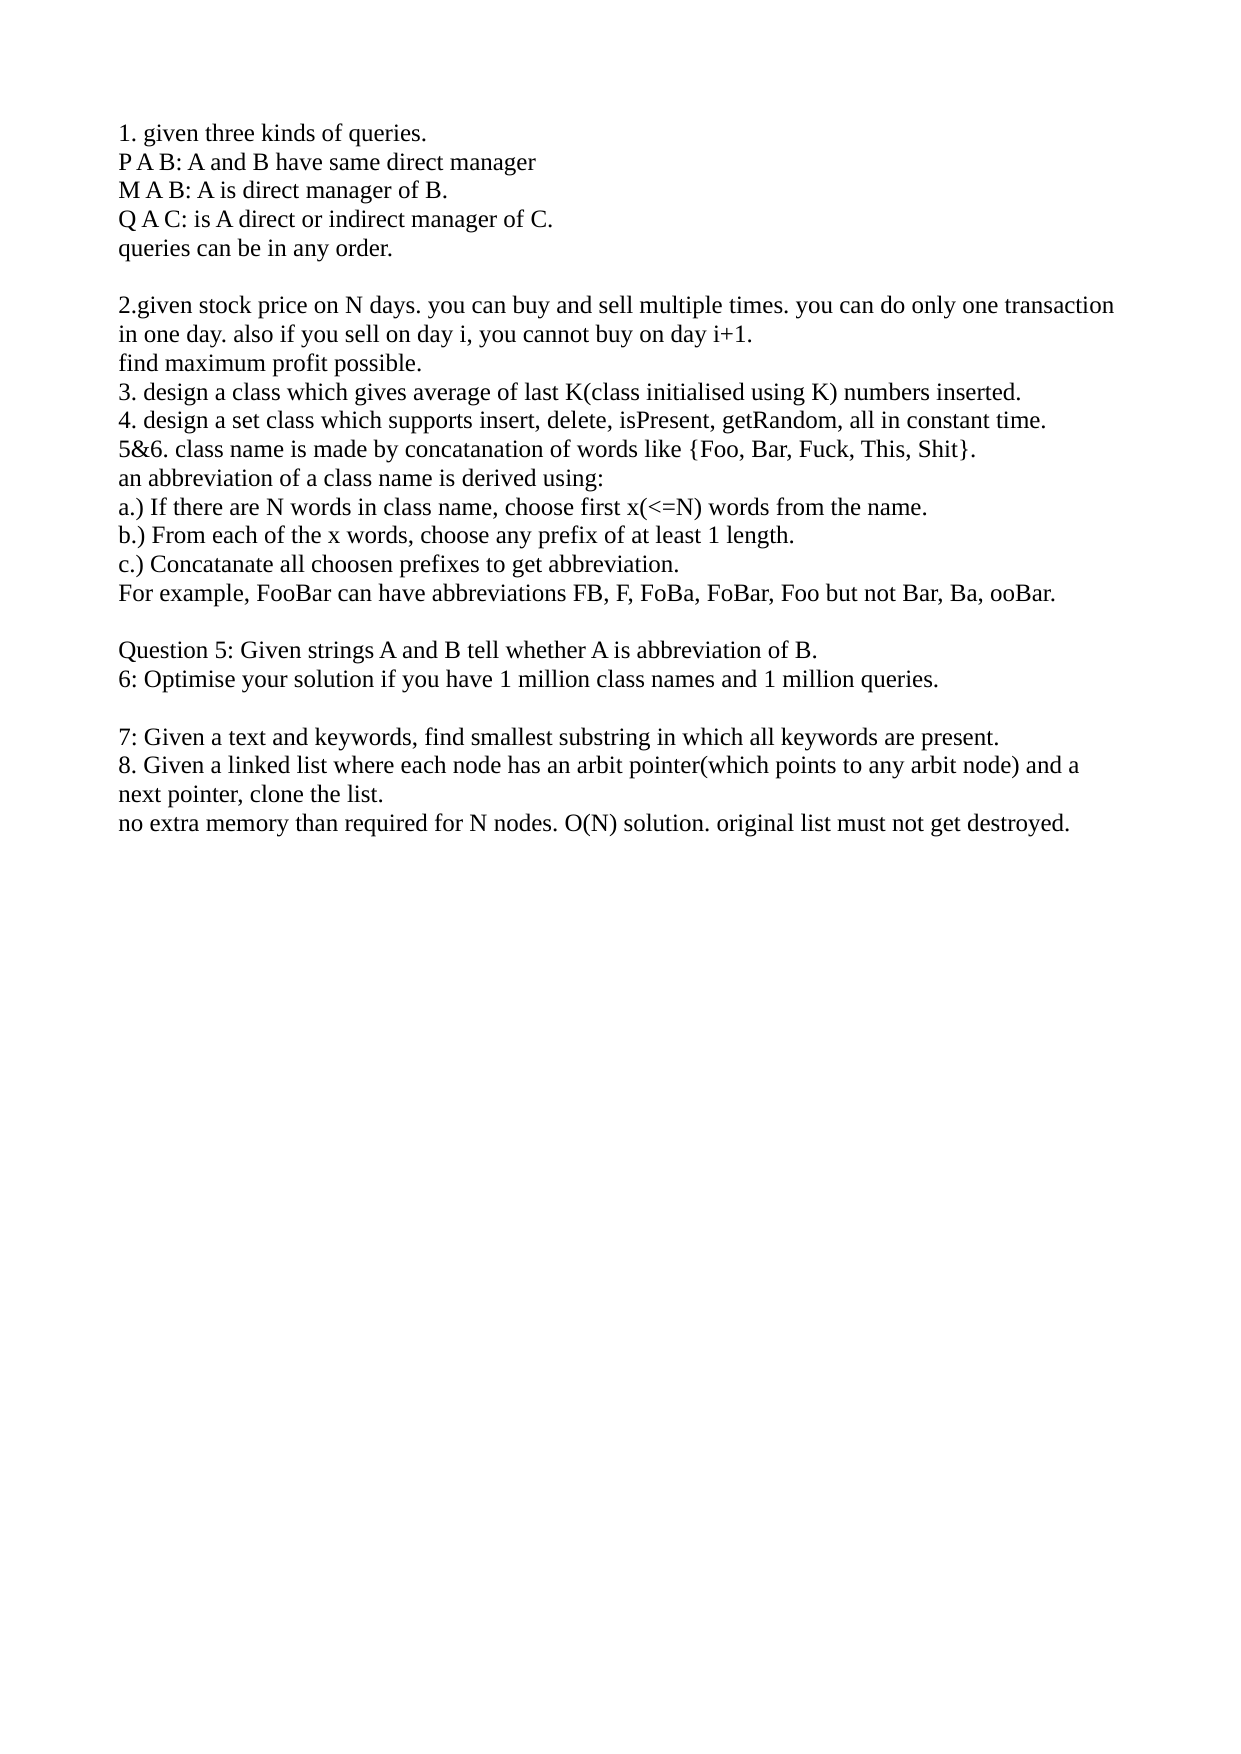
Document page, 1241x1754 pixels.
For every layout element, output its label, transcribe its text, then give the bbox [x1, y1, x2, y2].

text 6: Optimise your solution if you have 1 million class names and 1 million queries. [118, 664, 1122, 693]
text 8. Given a linked list where each node has an arbit pointer(which points to any arbit node) and a next pointer, clone the list. [118, 751, 1122, 808]
text b.) From each of the x words, choose any prefix of at least 1 length. [118, 521, 1122, 549]
text 3. design a class which gives average of last K(class initialised using K) numbers inserted. [118, 377, 1122, 406]
text 7: Given a text and keywords, find smallest substring in which all keywords are present. [118, 722, 1122, 751]
text c.) Concatanate all choosen prefixes to get abbreviation. [118, 549, 1122, 578]
text 4. design a set class which supports insert, delete, isPresent, getRandom, all in constant time. [118, 406, 1122, 434]
text P A B: A and B have same direct manager [118, 147, 1122, 176]
text no extra memory than required for N nodes. O(N) solution. original list must not get destroyed. [118, 808, 1122, 837]
text an abbreviation of a class name is derived using: [118, 463, 1122, 492]
text queries can be in any order. [118, 233, 1122, 262]
text Q A C: is A direct or indirect manager of C. [118, 204, 1122, 233]
text 2.given stock price on N days. you can buy and sell multiple times. you can do only one transaction in one day. also if you sell on day i, you cannot buy on day i+1. [118, 291, 1122, 348]
text 5&6. class name is made by concatanation of words like {Foo, Bar, Fuck, This, Shit}. [118, 434, 1122, 463]
text Question 5: Given strings A and B tell whether A is abbreviation of B. [118, 636, 1122, 664]
text M A B: A is direct manager of B. [118, 176, 1122, 204]
text a.) If there are N words in class name, choose first x(<=N) words from the name. [118, 492, 1122, 521]
text 1. given three kinds of queries. [118, 118, 1122, 147]
text For example, FooBar can have abbreviations FB, F, FoBa, FoBar, Foo but not Bar, Ba, ooBar. [118, 578, 1122, 607]
text find maximum profit possible. [118, 348, 1122, 377]
